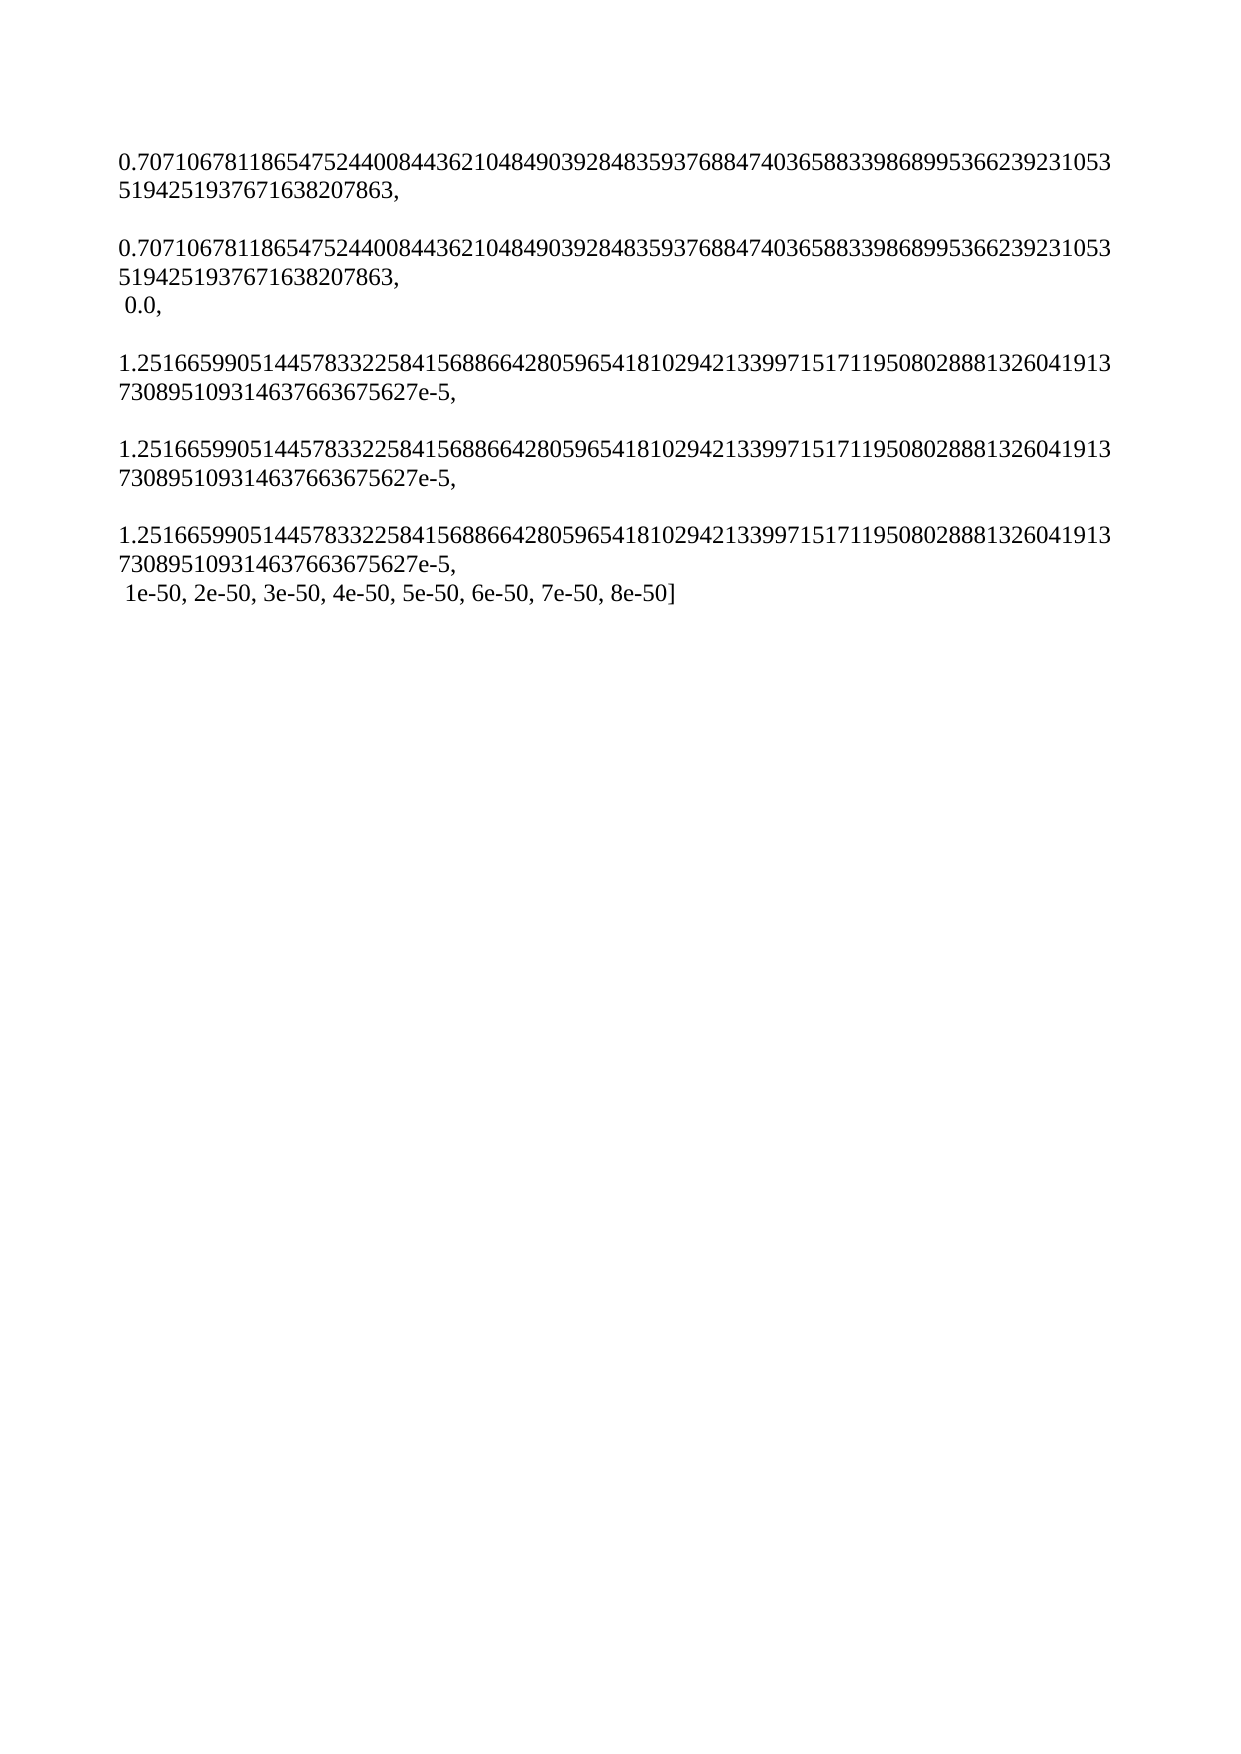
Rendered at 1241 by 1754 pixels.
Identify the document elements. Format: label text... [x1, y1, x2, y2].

text 0.7071067811865475244008443621048490392848359376884740365883398689953662392310535194251937671638207863, 0.7071067811865475244008443621048490392848359376884740365883398689953662392310535194251937671638207863, 0.0, 1.251665990514457833225841568866428059654181029421339971517119508028881326041913730895109314637663675627e-5, 1.251665990514457833225841568866428059654181029421339971517119508028881326041913730895109314637663675627e-5, 1.251665990514457833225841568866428059654181029421339971517119508028881326041913730895109314637663675627e-5, 1e-50, 2e-50, 3e-50, 4e-50, 5e-50, 6e-50, 7e-50, 8e-50] [118, 118, 1122, 607]
